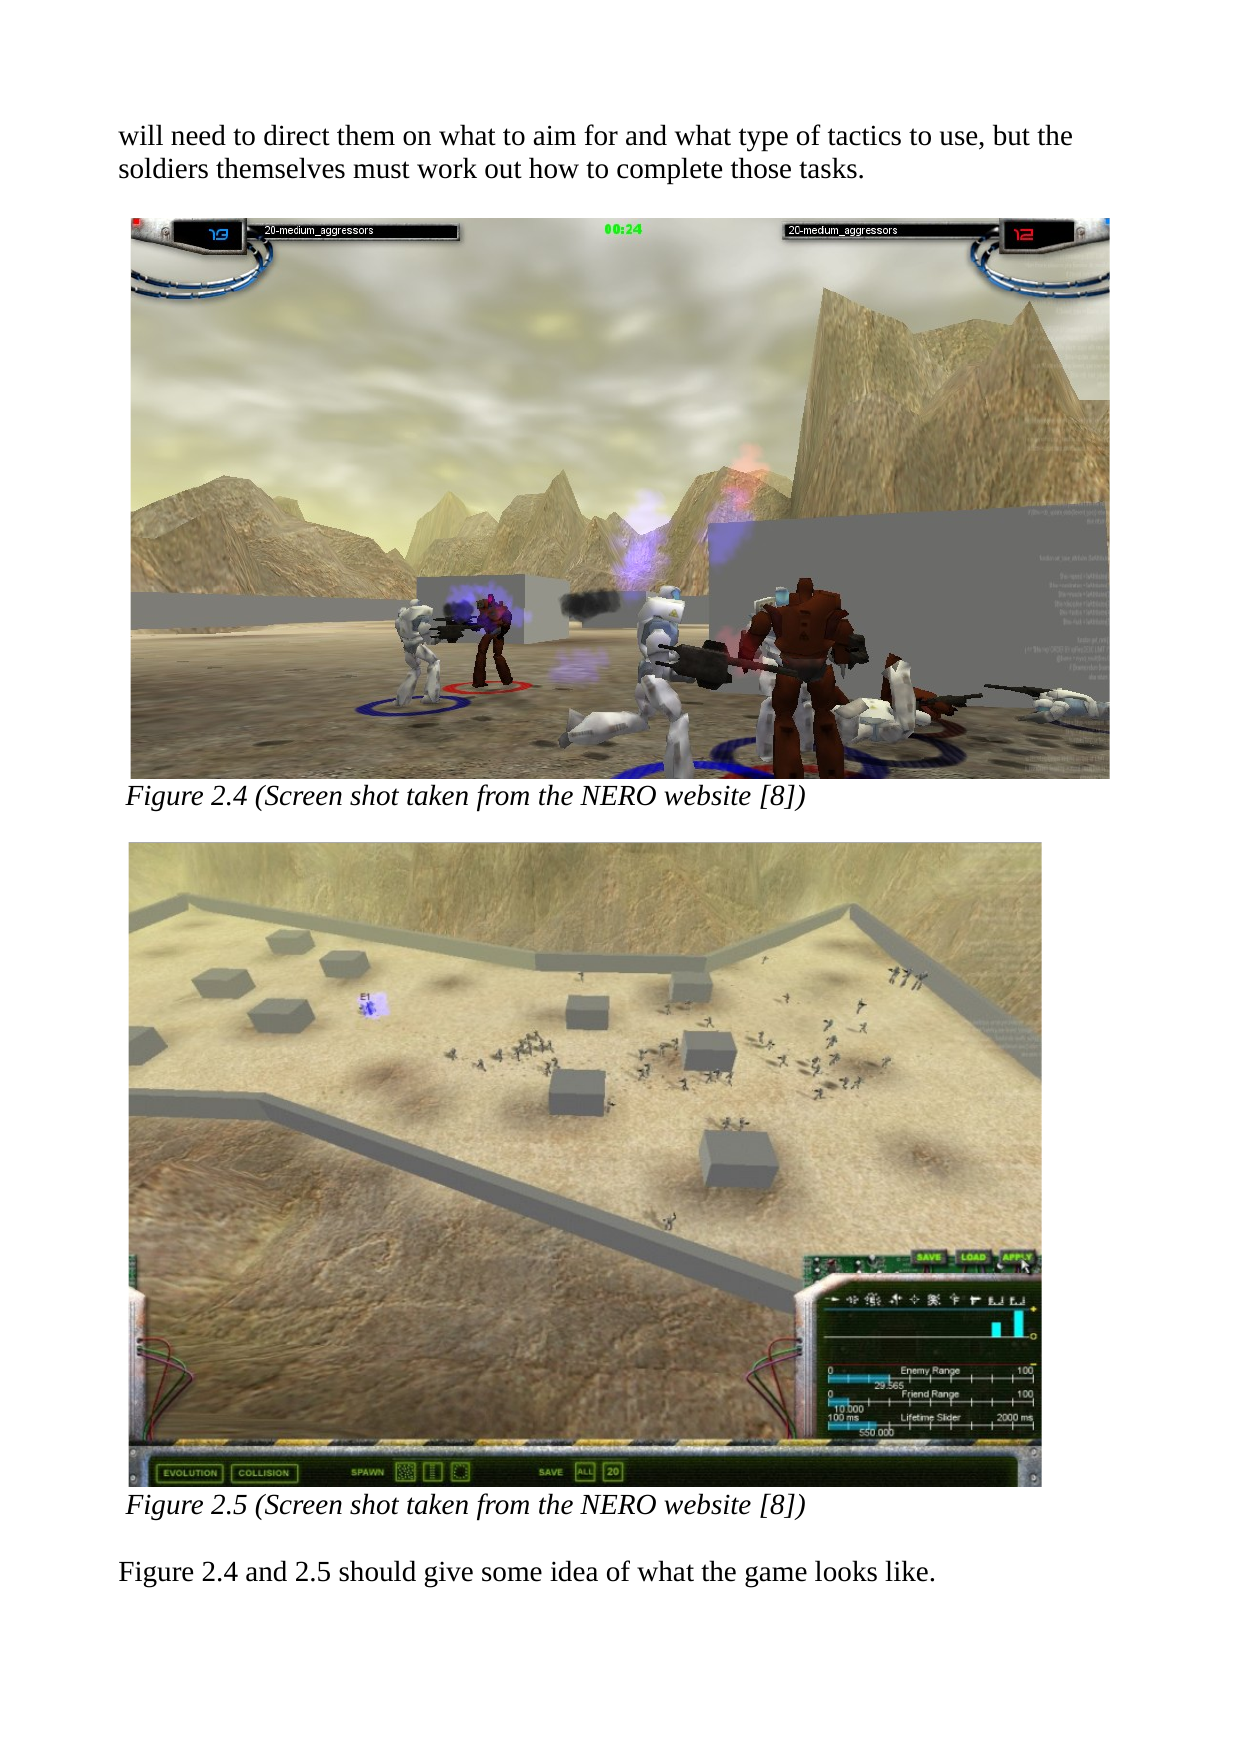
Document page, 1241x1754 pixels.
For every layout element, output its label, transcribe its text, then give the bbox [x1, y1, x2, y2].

text will need to direct them on what to aim for and what type of tactics to use, but the soldiers themselves must work out how to complete those tasks. [118, 118, 1122, 185]
text Figure 2.4 (Screen shot taken from the NERO website [8]) [118, 219, 1122, 812]
text Figure 2.4 and 2.5 should give some idea of what the game looks like. [118, 1554, 1122, 1587]
text Figure 2.5 (Screen shot taken from the NERO website [8]) [118, 812, 1122, 1520]
